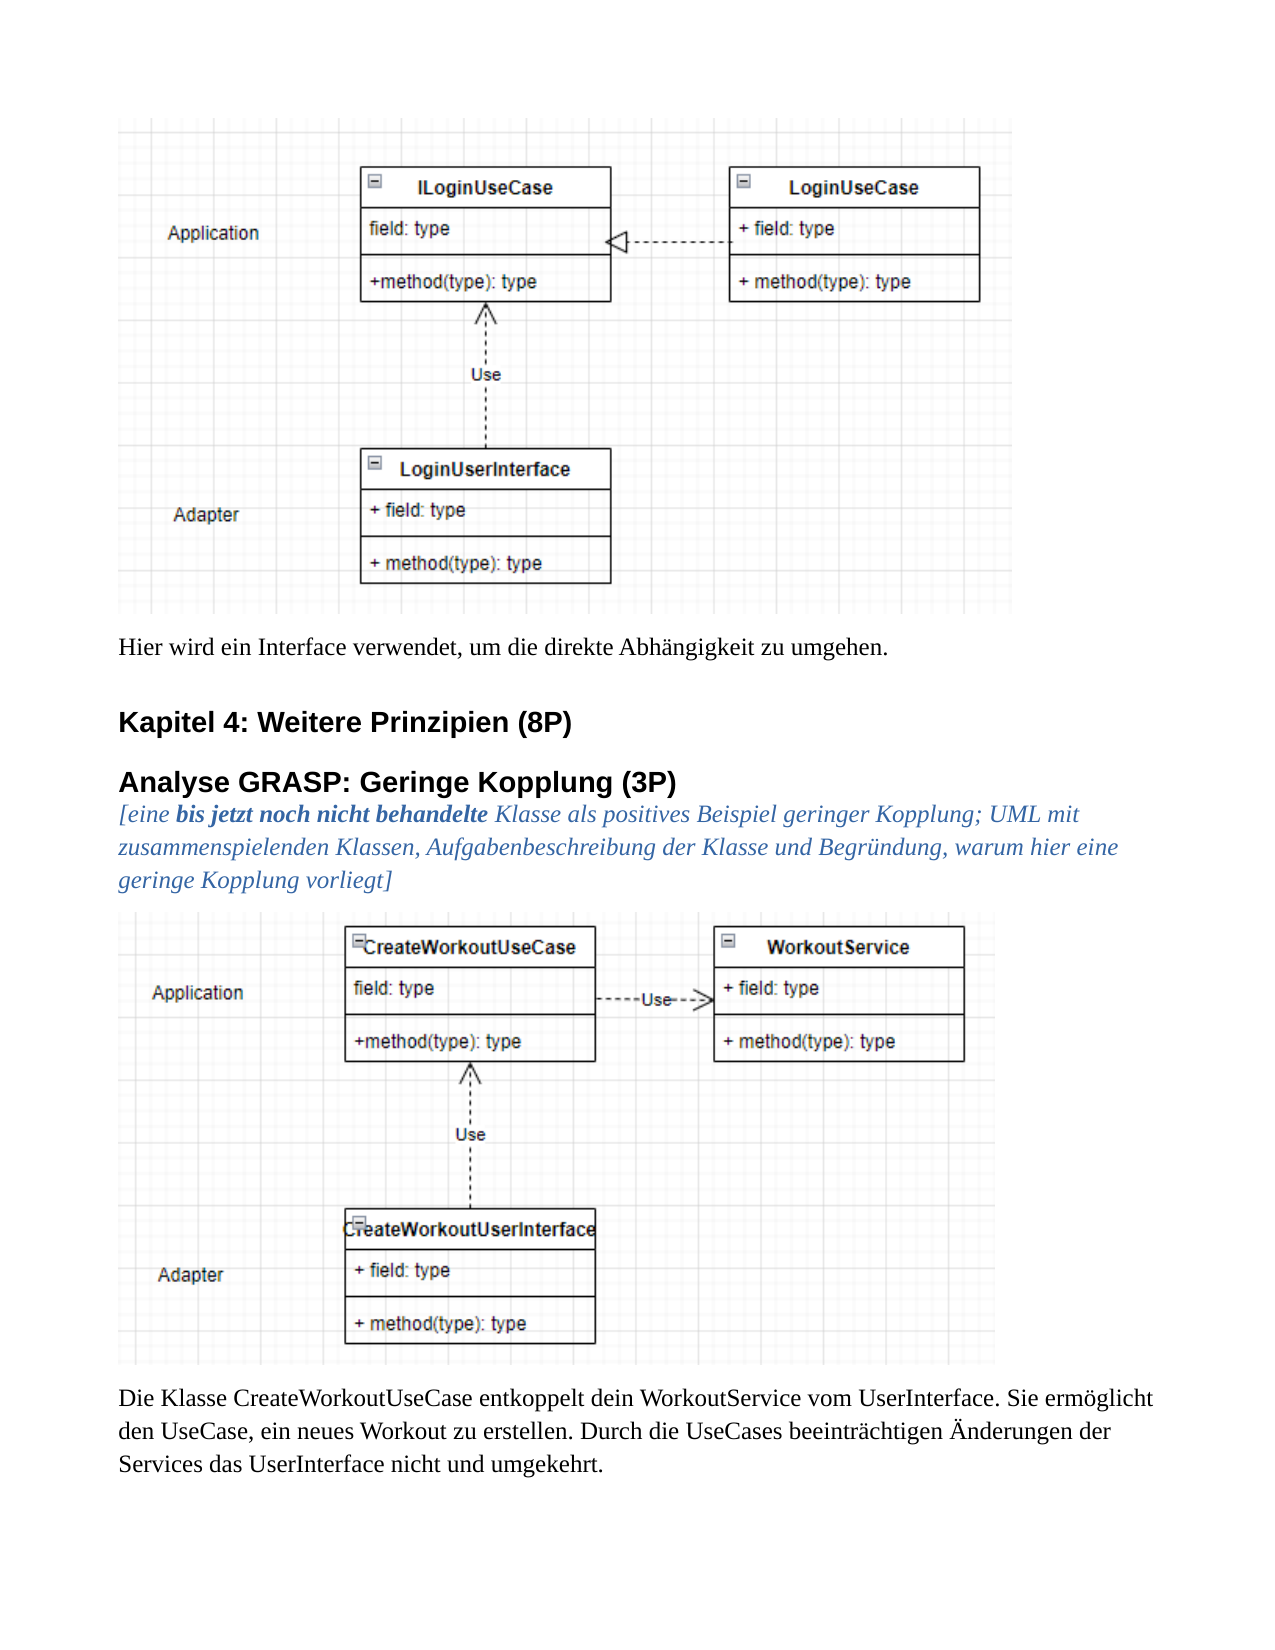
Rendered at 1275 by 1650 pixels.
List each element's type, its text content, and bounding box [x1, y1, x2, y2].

text Hier wird ein Interface verwendet, um die direkte Abhängigkeit zu umgehen. [118, 632, 1157, 661]
subtitle Kapitel 4: Weitere Prinzipien (8P) [118, 705, 1157, 738]
subtitle Analyse GRASP: Geringe Kopplung (3P) [118, 766, 1157, 799]
text Die Klasse CreateWorkoutUseCase entkoppelt dein WorkoutService vom UserInterface. Sie ermöglicht den UseCase, ein neues Workout zu erstellen. Durch die UseCases beeinträchtigen Änderungen der Services das UserInterface nicht und umgekehrt. [118, 1383, 1157, 1478]
text [eine bis jetzt noch nicht behandelte Klasse als positives Beispiel geringer Kopplung; UML mit zusammenspielenden Klassen, Aufgabenbeschreibung der Klasse und Begründung, warum hier eine geringe Kopplung vorliegt] [118, 799, 1157, 894]
